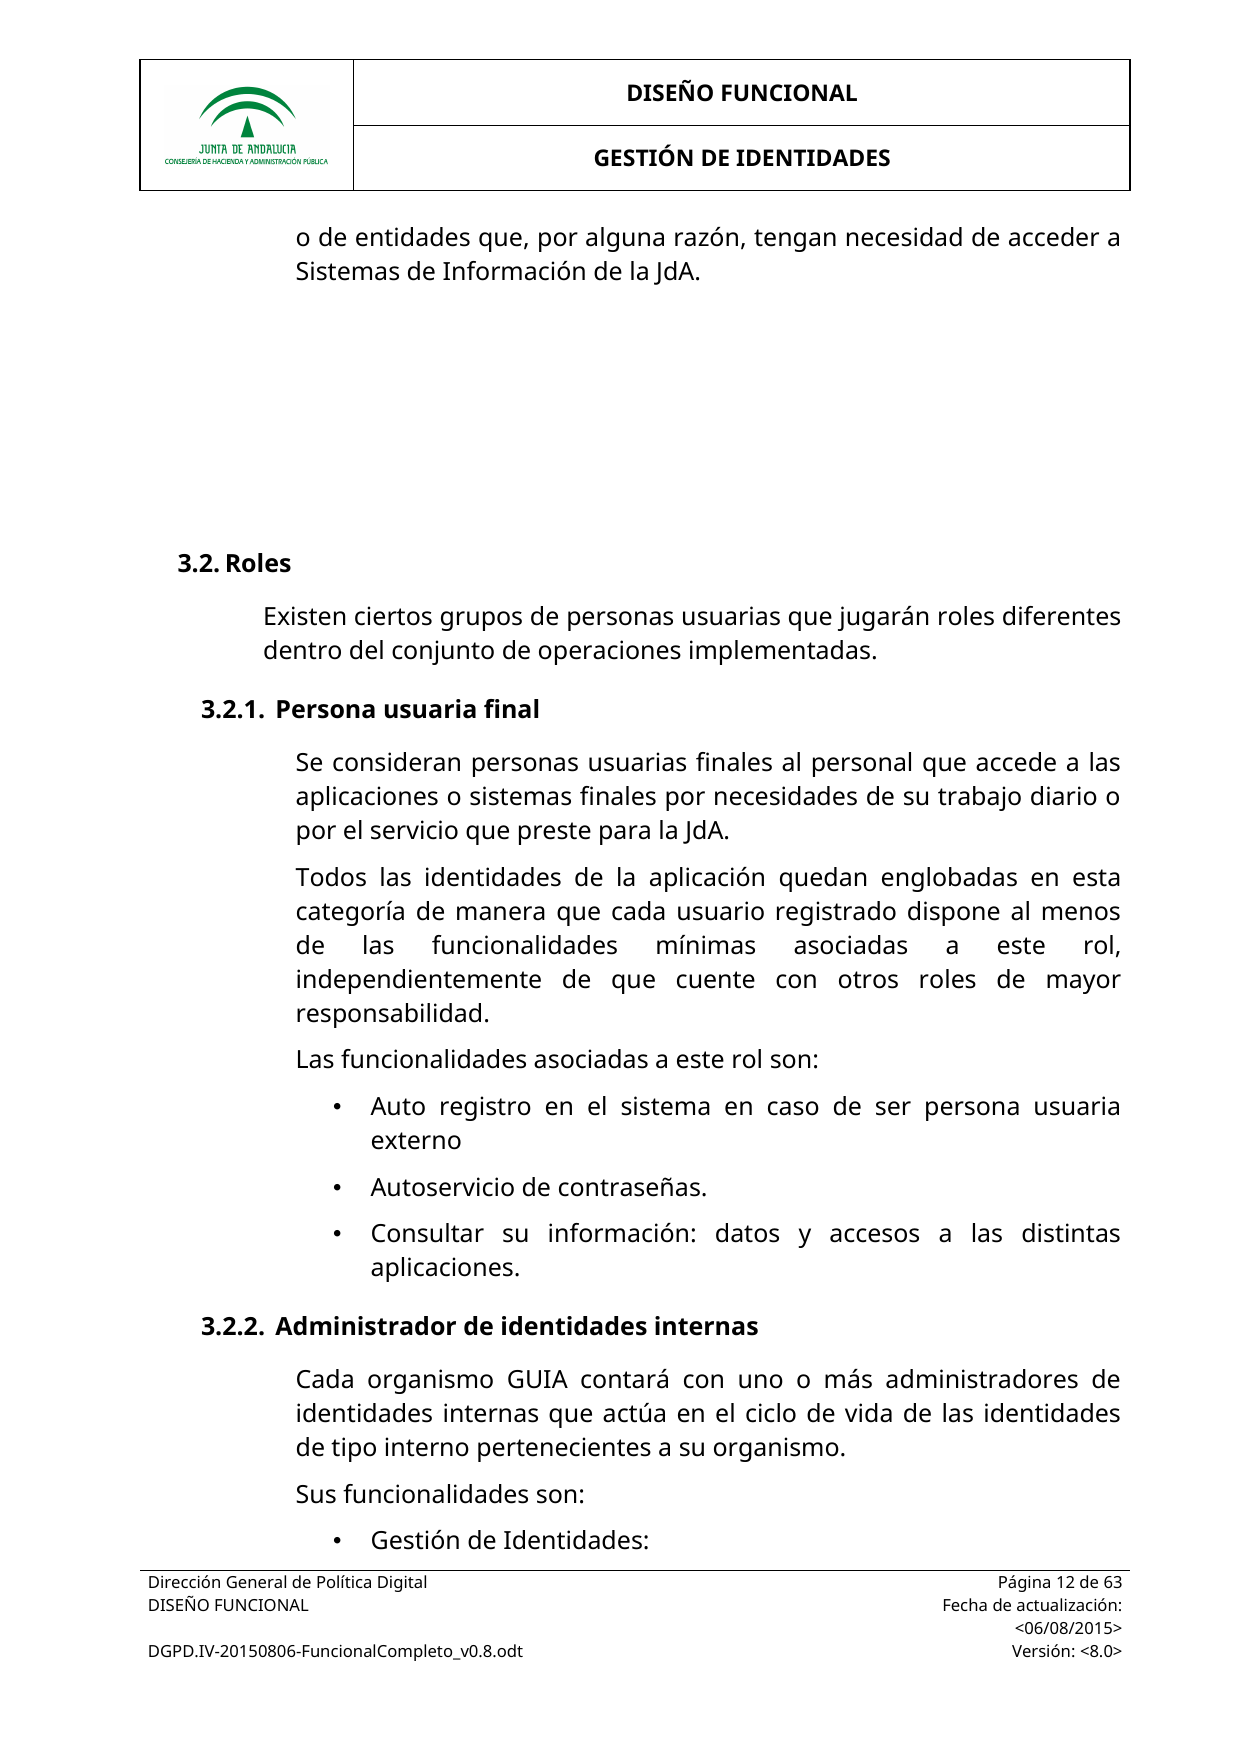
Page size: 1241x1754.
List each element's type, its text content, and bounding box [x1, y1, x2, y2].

text Existen ciertos grupos de personas usuarias que jugarán roles diferentes dentro del conjunto de operaciones implementadas. [263, 598, 1122, 667]
list Consultar su información: datos y accesos a las distintas aplicaciones. [333, 1216, 1122, 1284]
text Cada organismo GUIA contará con uno o más administradores de identidades internas que actúa en el ciclo de vida de las identidades de tipo interno pertenecientes a su organismo. [295, 1362, 1122, 1464]
text Se consideran personas usuarias finales al personal que accede a las aplicaciones o sistemas finales por necesidades de su trabajo diario o por el servicio que preste para la JdA. [295, 744, 1122, 847]
text o de entidades que, por alguna razón, tengan necesidad de acceder a Sistemas de Información de la JdA. [295, 220, 1122, 288]
text Las funcionalidades asociadas a este rol son: [295, 1042, 1122, 1076]
subtitle Persona usuaria final [201, 692, 1122, 726]
list Gestión de Identidades: [333, 1523, 1122, 1557]
text Sus funcionalidades son: [295, 1476, 1122, 1510]
picture [164, 85, 330, 165]
list Autoservicio de contraseñas. [333, 1169, 1122, 1203]
subtitle Administrador de identidades internas [201, 1309, 1122, 1343]
subtitle Roles [177, 546, 1122, 580]
text Todos las identidades de la aplicación quedan englobadas en esta categoría de manera que cada usuario registrado dispone al menos de las funcionalidades mínimas asociadas a este rol, independientemente de que cuente con otros roles de mayor responsabilidad. [295, 859, 1122, 1029]
list Auto registro en el sistema en caso de ser persona usuaria externo [333, 1088, 1122, 1157]
